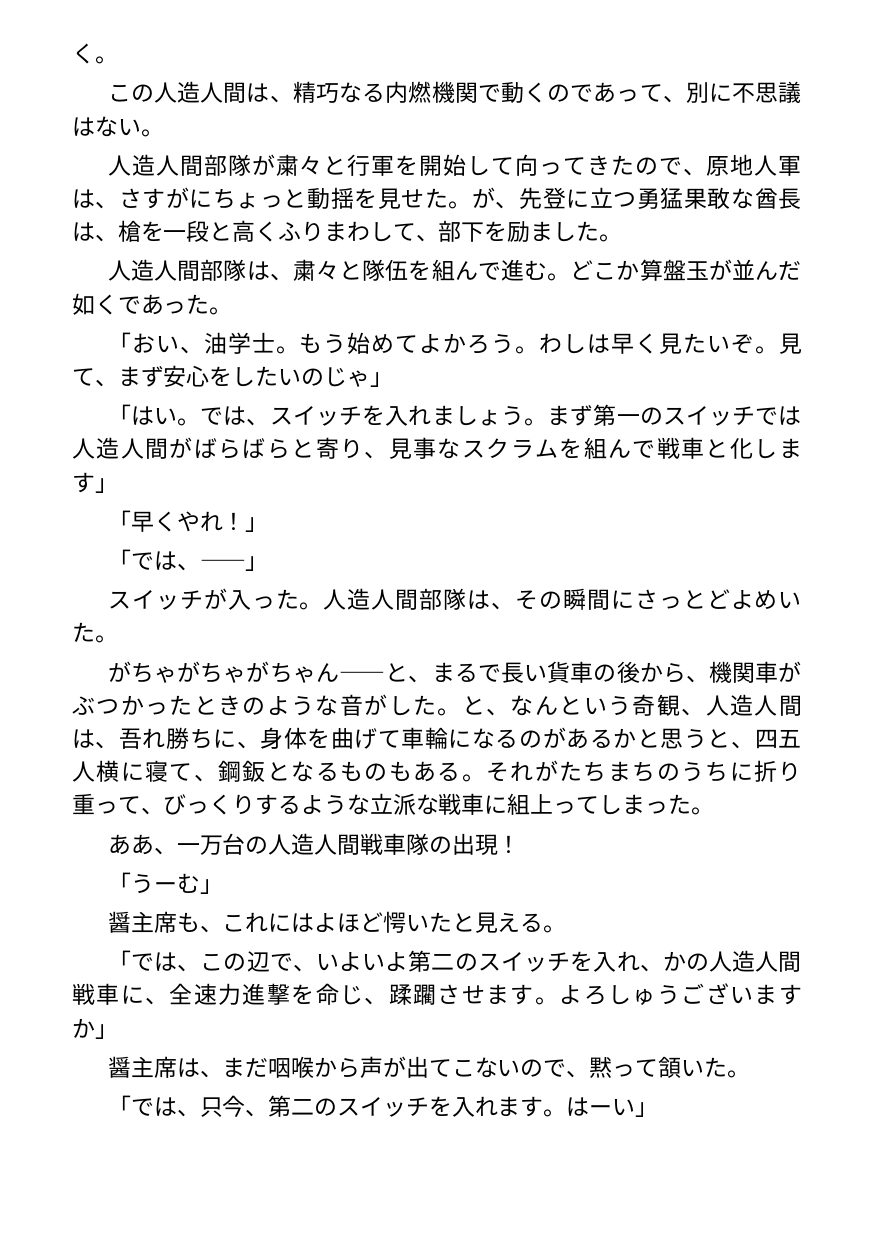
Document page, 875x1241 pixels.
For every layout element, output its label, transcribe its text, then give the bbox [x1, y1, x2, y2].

text 醤主席は、まだ咽喉から声が出てこないので、黙って頷いた。 [72, 1049, 802, 1083]
text 「おい、油学士。もう始めてよかろう。わしは早く見たいぞ。見て、まず安心をしたいのじゃ」 [72, 326, 802, 392]
text 人造人間部隊は、粛々と隊伍を組んで進む。どこか算盤玉が並んだ如くであった。 [72, 253, 802, 320]
text 醤主席も、これにはよほど愕いたと見える。 [72, 905, 802, 938]
text 「では、この辺で、いよいよ第二のスイッチを入れ、かの人造人間戦車に、全速力進撃を命じ、蹂躙させます。よろしゅうございますか」 [72, 944, 802, 1044]
text 「早くやれ！」 [72, 504, 802, 537]
text く。 [72, 36, 802, 69]
text この人造人間は、精巧なる内燃機関で動くのであって、別に不思議はない。 [72, 75, 802, 142]
text 人造人間部隊が粛々と行軍を開始して向ってきたので、原地人軍は、さすがにちょっと動揺を見せた。が、先登に立つ勇猛果敢な酋長は、槍を一段と高くふりまわして、部下を励ました。 [72, 148, 802, 247]
text 「はい。では、スイッチを入れましょう。まず第一のスイッチでは人造人間がばらばらと寄り、見事なスクラムを組んで戦車と化します」 [72, 398, 802, 498]
text 「では、――」 [72, 543, 802, 576]
text スイッチが入った。人造人間部隊は、その瞬間にさっとどよめいた。 [72, 582, 802, 648]
text 「うーむ」 [72, 866, 802, 899]
text がちゃがちゃがちゃん――と、まるで長い貨車の後から、機関車がぶつかったときのような音がした。と、なんという奇観、人造人間は、吾れ勝ちに、身体を曲げて車輪になるのがあるかと思うと、四五人横に寝て、鋼鈑となるものもある。それがたちまちのうちに折り重って、びっくりするような立派な戦車に組上ってしまった。 [72, 654, 802, 821]
text 「では、只今、第二のスイッチを入れます。はーい」 [72, 1089, 802, 1122]
text ああ、一万台の人造人間戦車隊の出現！ [72, 826, 802, 860]
